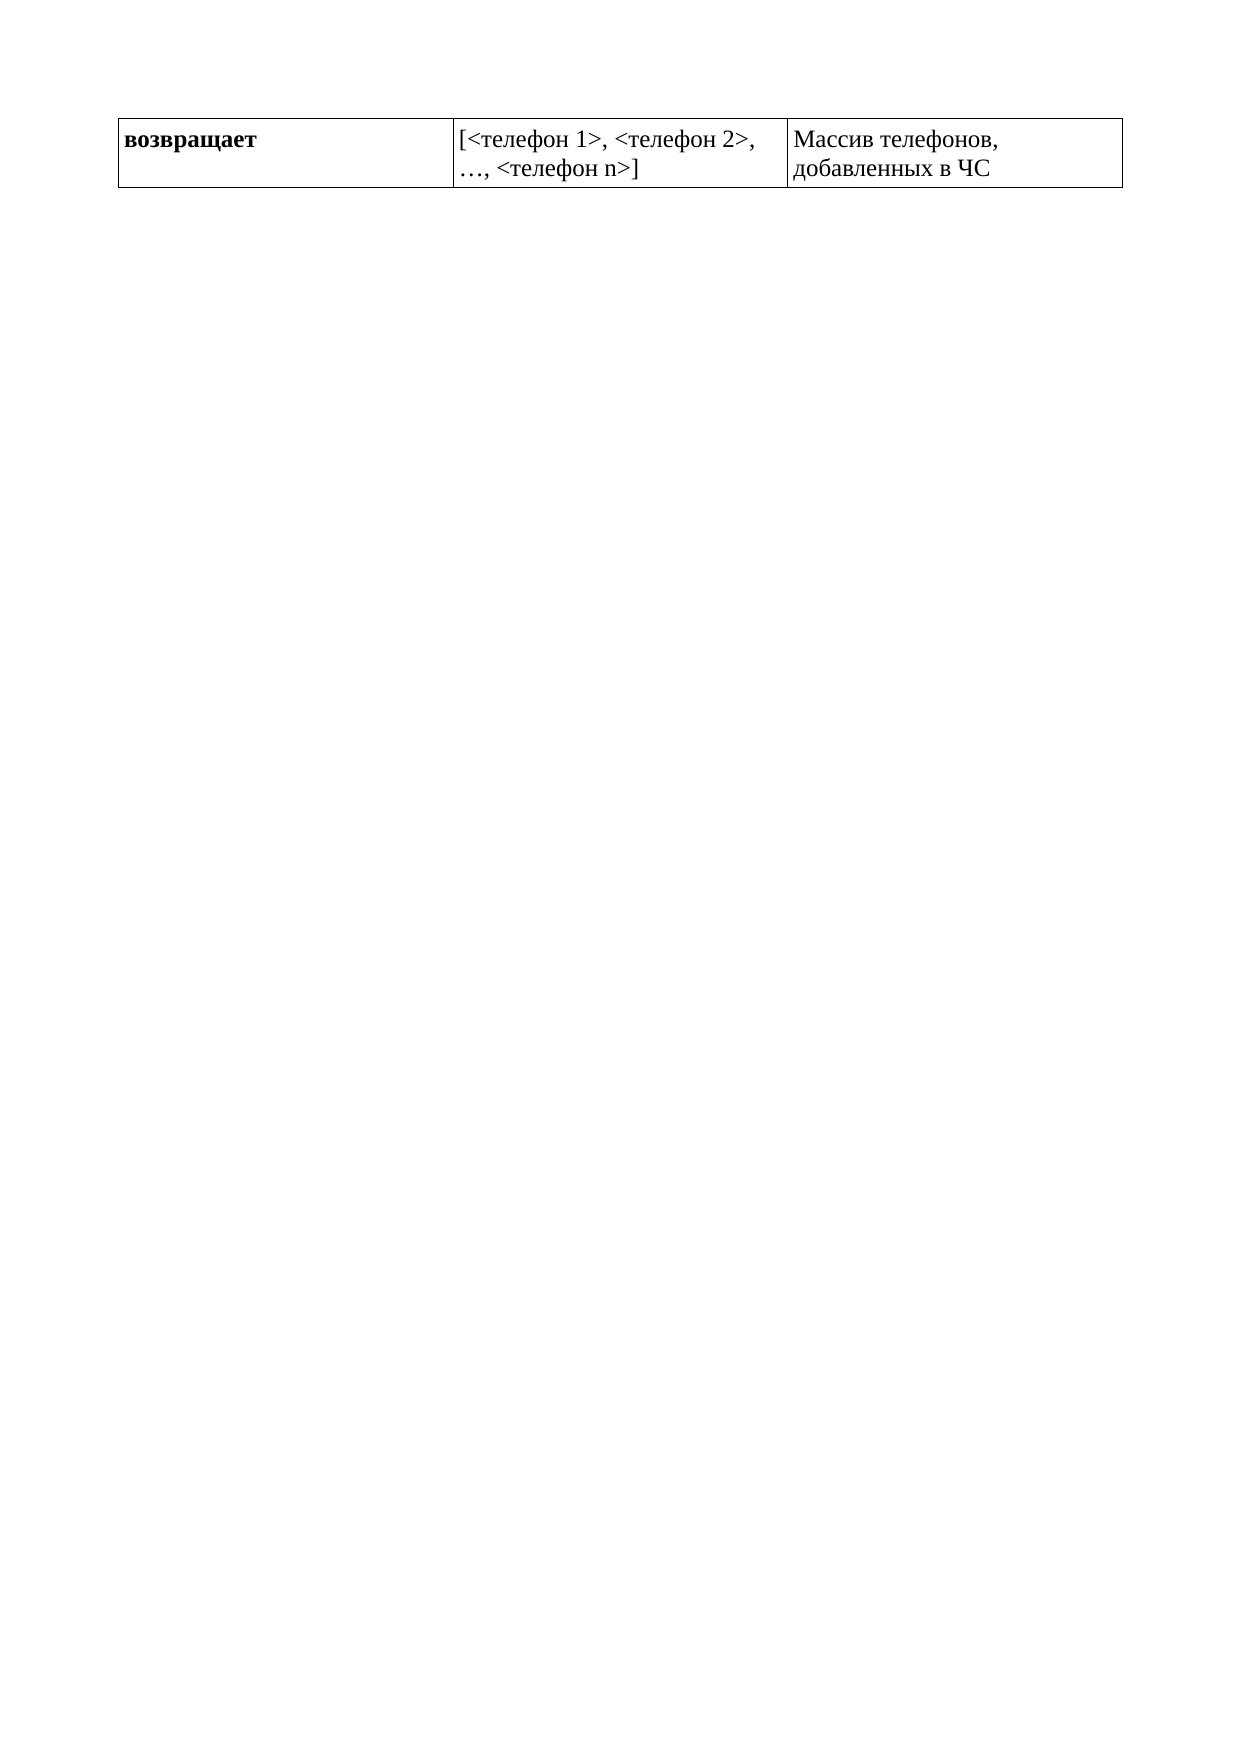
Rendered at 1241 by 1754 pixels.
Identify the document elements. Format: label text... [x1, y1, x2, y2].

table_cell Массив телефонов, добавленных в ЧС [788, 119, 1122, 187]
table_cell возвращает [119, 119, 453, 187]
table_cell [<телефон 1>, <телефон 2>, …, <телефон n>] [454, 119, 787, 187]
